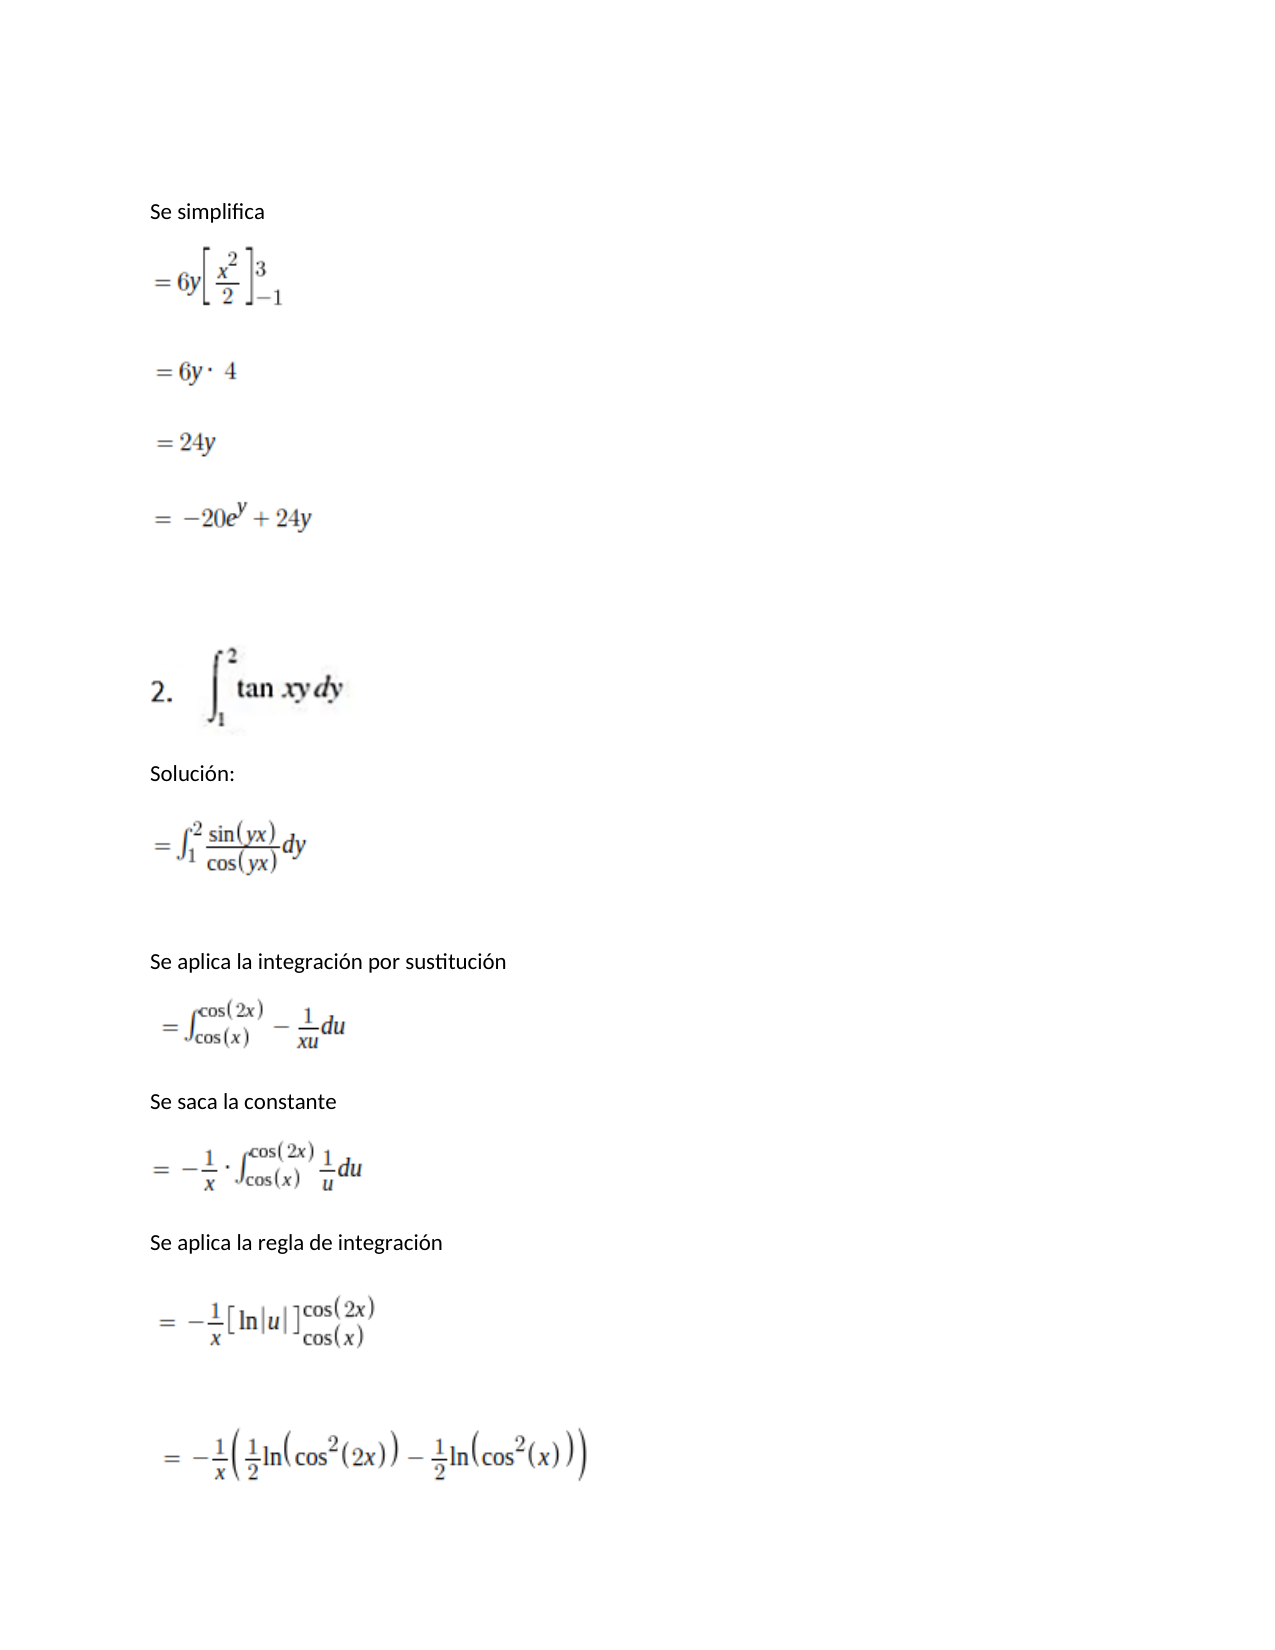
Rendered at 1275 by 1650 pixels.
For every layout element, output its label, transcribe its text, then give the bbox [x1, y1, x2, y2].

text Se saca la constante [150, 1087, 1125, 1116]
picture [150, 357, 251, 397]
picture [147, 637, 356, 736]
picture [150, 236, 287, 321]
picture [145, 811, 314, 885]
picture [150, 1131, 378, 1205]
picture [153, 1415, 600, 1497]
text Se simplifica [150, 197, 1125, 225]
text Solución: [150, 759, 1125, 787]
picture [147, 488, 328, 544]
text Se aplica la integración por sustitución [150, 947, 1125, 975]
text Se aplica la regla de integración [150, 1228, 1125, 1256]
picture [153, 1279, 381, 1358]
picture [156, 992, 360, 1061]
picture [149, 428, 236, 463]
